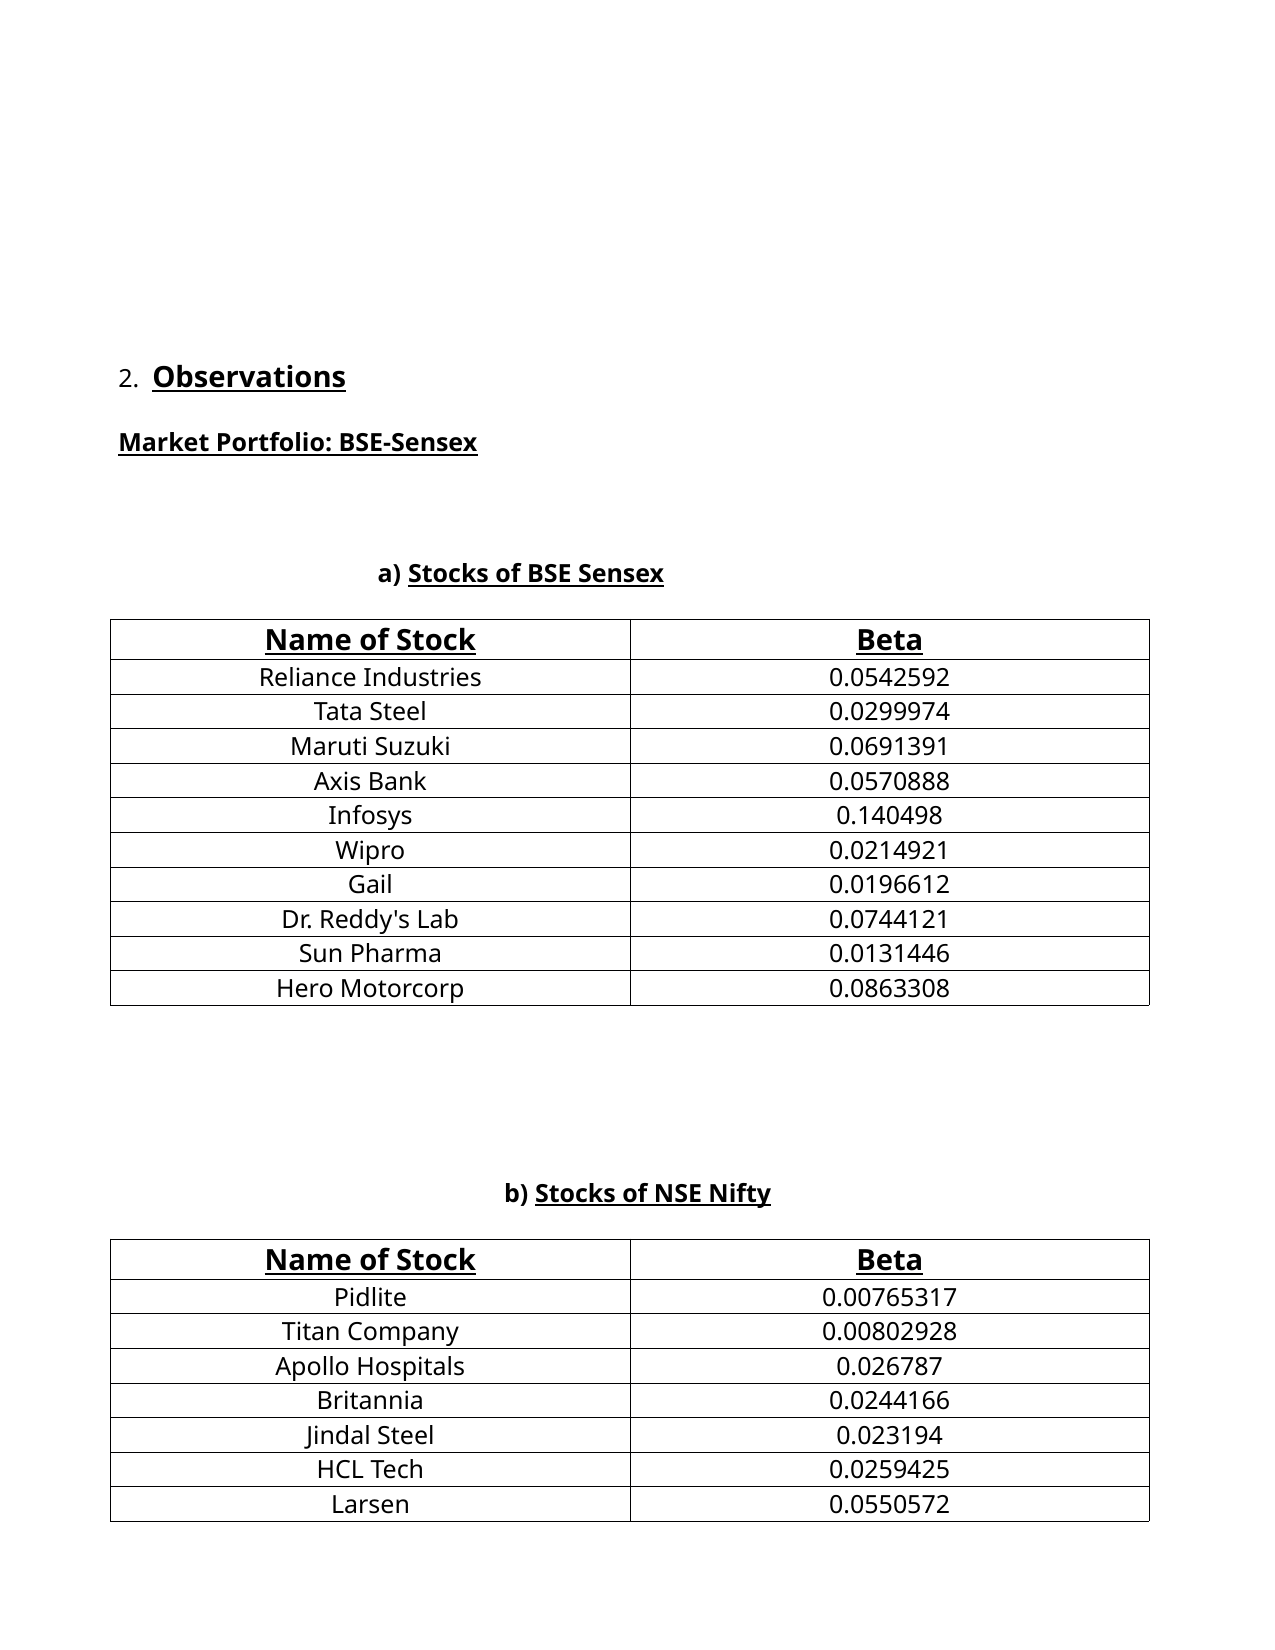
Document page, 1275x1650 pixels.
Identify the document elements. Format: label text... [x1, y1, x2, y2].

text a) Stocks of BSE Sensex [118, 556, 1157, 590]
table_cell 0.0214921 [631, 833, 1149, 866]
table_cell Larsen [111, 1487, 630, 1521]
table_cell 0.00765317 [631, 1280, 1149, 1313]
table_cell Gail [111, 868, 630, 901]
table_cell 0.0299974 [631, 695, 1149, 728]
text 2. Observations [118, 357, 1157, 396]
table_cell Wipro [111, 833, 630, 866]
table_cell 0.0744121 [631, 902, 1149, 936]
table_cell 0.026787 [631, 1349, 1149, 1382]
table_cell Tata Steel [111, 695, 630, 728]
table_cell Sun Pharma [111, 937, 630, 970]
table_cell Pidlite [111, 1280, 630, 1313]
table_cell Maruti Suzuki [111, 729, 630, 763]
table_cell 0.0196612 [631, 868, 1149, 901]
table_cell 0.00802928 [631, 1314, 1149, 1348]
table_cell Britannia [111, 1384, 630, 1417]
table_cell 0.0691391 [631, 729, 1149, 763]
table_cell HCL Tech [111, 1453, 630, 1486]
table_cell Jindal Steel [111, 1418, 630, 1452]
text Market Portfolio: BSE-Sensex [118, 425, 1157, 459]
table_cell 0.0570888 [631, 764, 1149, 797]
table_cell Titan Company [111, 1314, 630, 1348]
table_cell Axis Bank [111, 764, 630, 797]
table_cell 0.0550572 [631, 1487, 1149, 1521]
table_header Name of Stock [111, 620, 630, 659]
text b) Stocks of NSE Nifty [118, 1176, 1157, 1210]
table_cell 0.0259425 [631, 1453, 1149, 1486]
table_cell Reliance Industries [111, 660, 630, 693]
table_header Name of Stock [111, 1240, 630, 1279]
table_cell 0.140498 [631, 798, 1149, 832]
table_cell 0.0542592 [631, 660, 1149, 693]
table_header Beta [631, 620, 1149, 659]
table_cell Apollo Hospitals [111, 1349, 630, 1382]
table_cell 0.0863308 [631, 971, 1149, 1005]
table_cell Dr. Reddy's Lab [111, 902, 630, 936]
table_cell 0.0131446 [631, 937, 1149, 970]
table_cell Infosys [111, 798, 630, 832]
table_cell 0.023194 [631, 1418, 1149, 1452]
table_cell 0.0244166 [631, 1384, 1149, 1417]
table_cell Hero Motorcorp [111, 971, 630, 1005]
table_header Beta [631, 1240, 1149, 1279]
